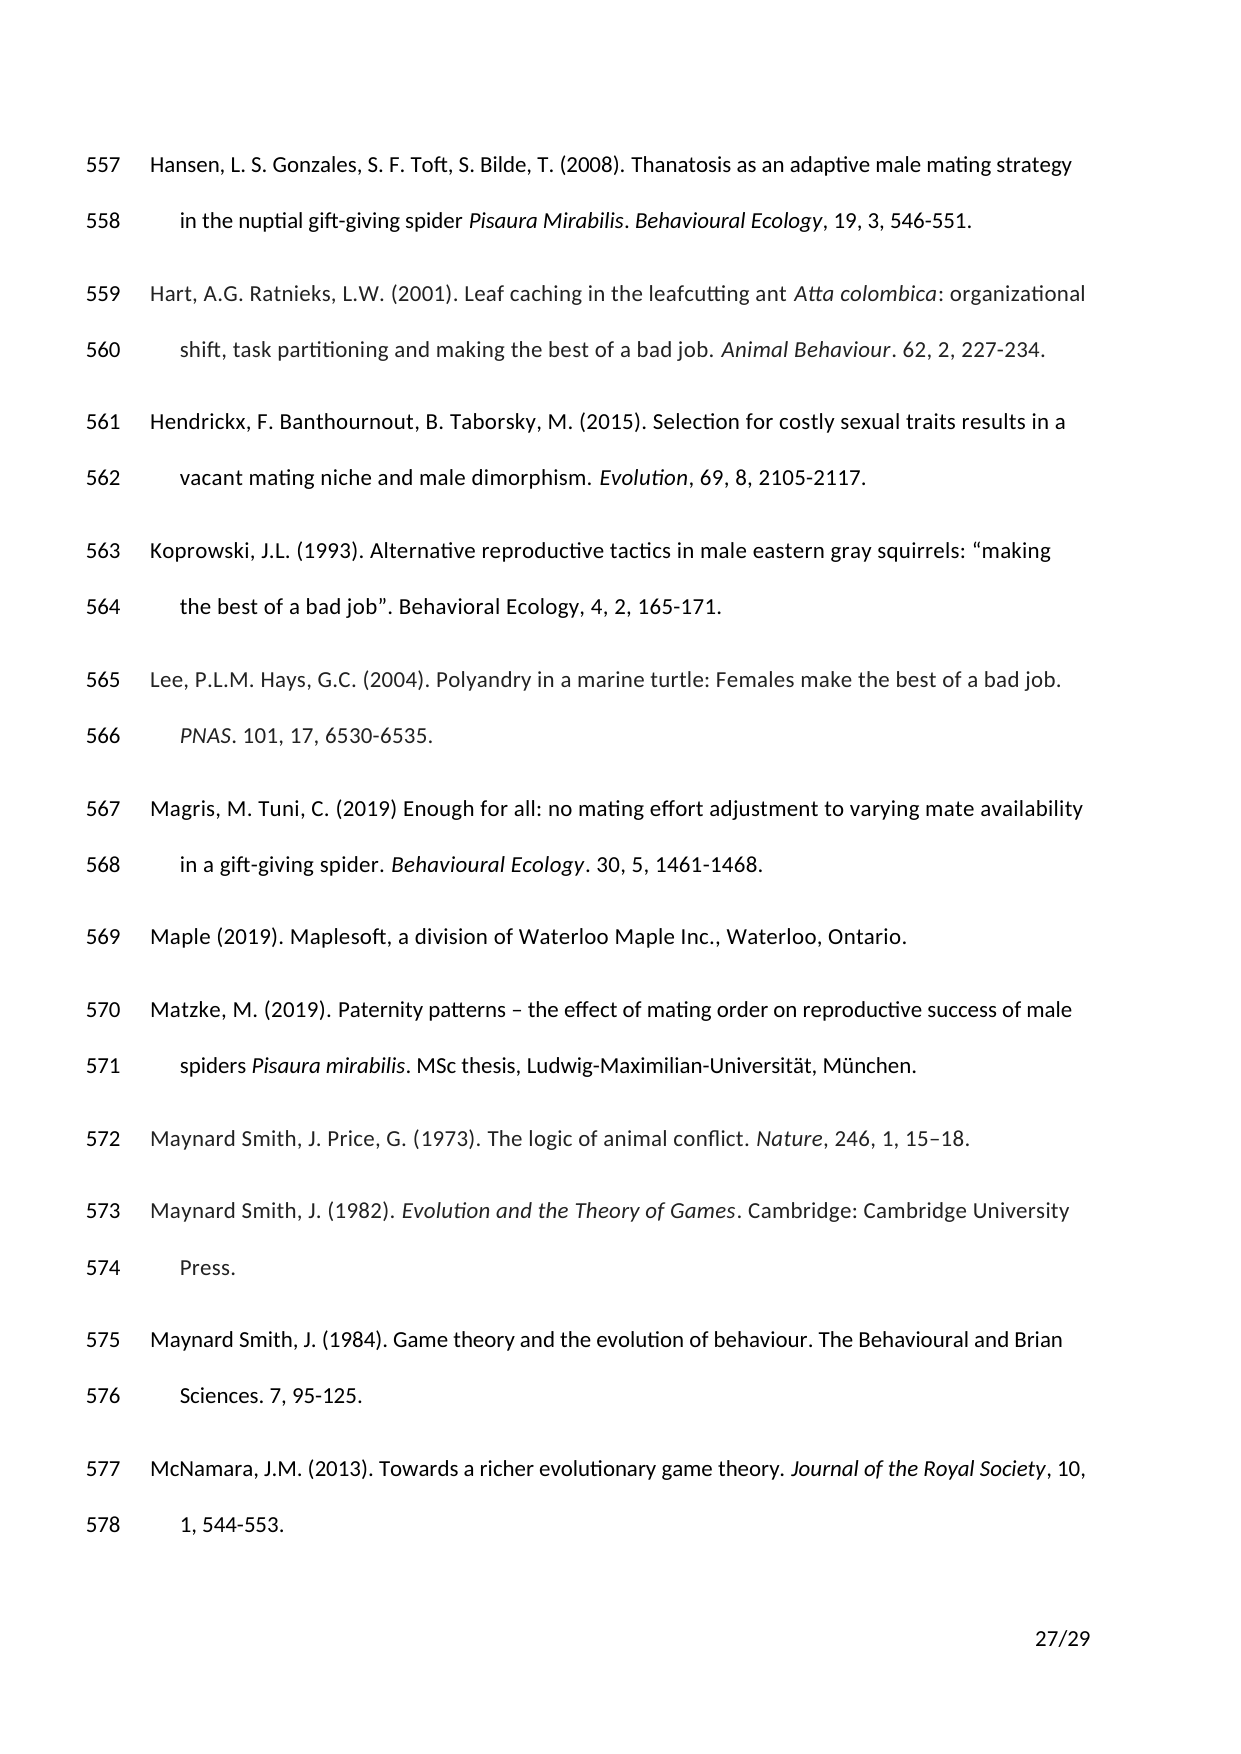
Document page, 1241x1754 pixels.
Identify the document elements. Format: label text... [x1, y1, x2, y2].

text Magris, M. Tuni, C. (2019) Enough for all: no mating effort adjustment to varying mate availability in a gift-giving spider. Behavioural Ecology. 30, 5, 1461-1468. [150, 794, 1090, 878]
text Hansen, L. S. Gonzales, S. F. Toft, S. Bilde, T. (2008). Thanatosis as an adaptive male mating strategy in the nuptial gift-giving spider Pisaura Mirabilis. Behavioural Ecology, 19, 3, 546-551. [150, 150, 1090, 234]
text McNamara, J.M. (2013). Towards a richer evolutionary game theory. Journal of the Royal Society, 10, 1, 544-553. [150, 1454, 1090, 1538]
text Maple (2019). Maplesoft, a division of Waterloo Maple Inc., Waterloo, Ontario. [150, 922, 1090, 951]
text Maynard Smith, J. (1982). Evolution and the Theory of Games. Cambridge: Cambridge University Press. [150, 1197, 1090, 1281]
text Hendrickx, F. Banthournout, B. Taborsky, M. (2015). Selection for costly sexual traits results in a vacant mating niche and male dimorphism. Evolution, 69, 8, 2105-2117. [150, 407, 1090, 492]
text Maynard Smith, J. (1984). Game theory and the evolution of behaviour. The Behavioural and Brian Sciences. 7, 95-125. [150, 1325, 1090, 1409]
text Hart, A.G. Ratnieks, L.W. (2001). Leaf caching in the leafcutting ant Atta colombica: organizational shift, task partitioning and making the best of a bad job. Animal Behaviour. 62, 2, 227-234. [150, 279, 1090, 363]
text Lee, P.L.M. Hays, G.C. (2004). Polyandry in a marine turtle: Females make the best of a bad job. PNAS. 101, 17, 6530-6535. [150, 665, 1090, 749]
text Matzke, M. (2019). Paternity patterns – the effect of mating order on reproductive success of male spiders Pisaura mirabilis. MSc thesis, Ludwig-Maximilian-Universität, München. [150, 995, 1090, 1079]
text Maynard Smith, J. Price, G. (1973). The logic of animal conflict. Nature, 246, 1, 15–18. [150, 1124, 1090, 1152]
text Koprowski, J.L. (1993). Alternative reproductive tactics in male eastern gray squirrels: “making the best of a bad job”. Behavioral Ecology, 4, 2, 165-171. [150, 536, 1090, 620]
